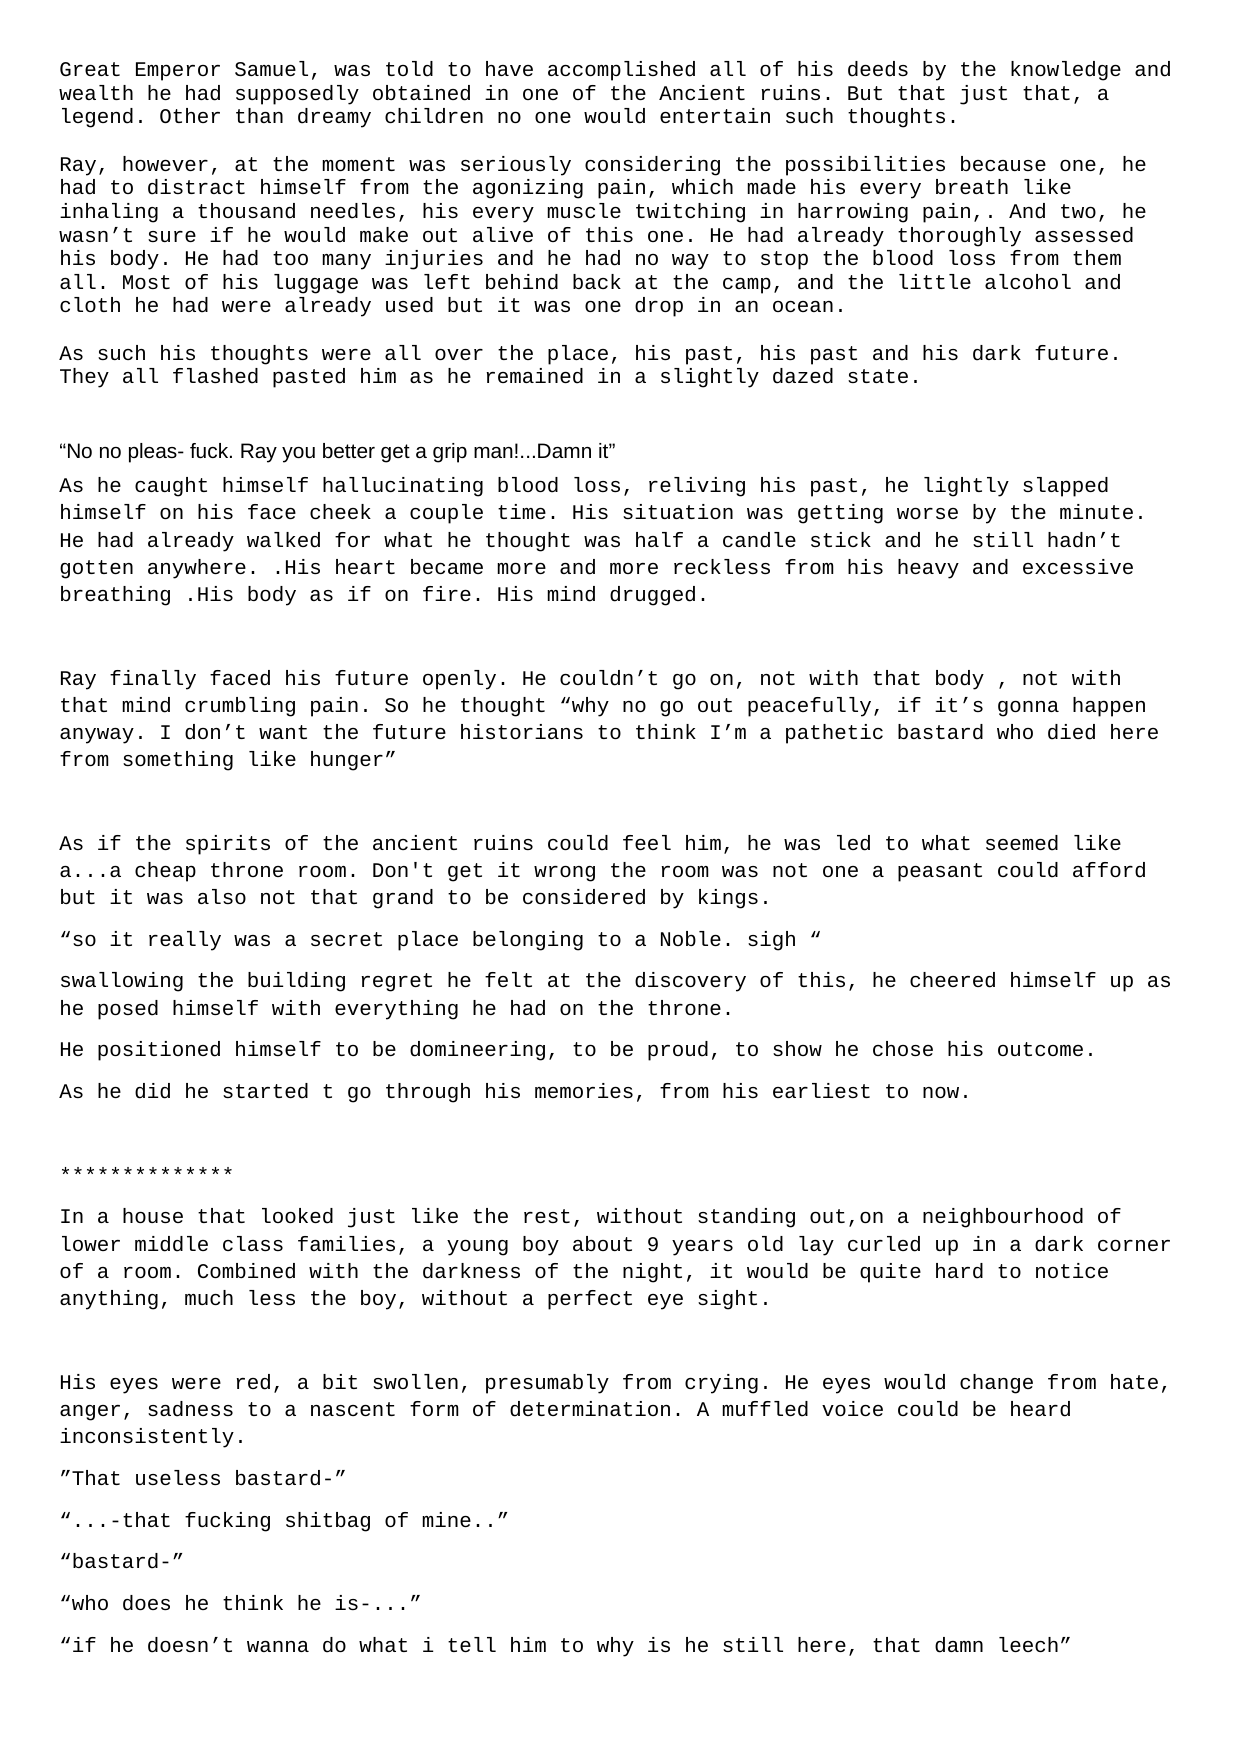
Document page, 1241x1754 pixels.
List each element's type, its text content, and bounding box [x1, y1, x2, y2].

text “so it really was a secret place belonging to a Noble. sigh “ [59, 929, 1181, 952]
text Ray, however, at the moment was seriously considering the possibilities because one, he had to distract himself from the agonizing pain, which made his every breath like inhaling a thousand needles, his every muscle twitching in harrowing pain,. And two, he wasn’t sure if he would make out alive of this one. He had already thoroughly assessed his body. He had too many injuries and he had no way to stop the blood loss from them all. Most of his luggage was left behind back at the camp, and the little alcohol and cloth he had were already used but it was one drop in an ocean. [59, 154, 1181, 319]
text His eyes were red, a bit swollen, presumably from crying. He eyes would change from hate, anger, sadness to a nascent form of determination. A muffled voice could be heard inconsistently. [59, 1372, 1181, 1450]
text ************** [59, 1165, 1181, 1188]
text swallowing the building regret he felt at the discovery of this, he cheered himself up as he posed himself with everything he had on the throne. [59, 971, 1181, 1021]
text As if the spirits of the ancient ruins could feel him, he was led to what seemed like a...a cheap throne room. Don't get it wrong the room was not one a peasant could afford but it was also not that grand to be considered by kings. [59, 833, 1181, 911]
subtitle “No no pleas- fuck. Ray you better get a grip man!...Damn it” [59, 439, 1181, 463]
text “bastard-” [59, 1551, 1181, 1575]
text As such his thoughts were all over the place, his past, his past and his dark future. They all flashed pasted him as he remained in a slightly dazed state. [59, 343, 1181, 390]
text “who does he think he is-...” [59, 1593, 1181, 1617]
text “...-that fucking shitbag of mine..” [59, 1509, 1181, 1533]
text He positioned himself to be domineering, to be proud, to show he chose his outcome. [59, 1039, 1181, 1063]
text In a house that looked just like the rest, without standing out,on a neighbourhood of lower middle class families, a young boy about 9 years old lay curled up in a dark corner of a room. Combined with the darkness of the night, it would be quite hard to notice anything, much less the boy, without a perfect eye sight. [59, 1207, 1181, 1312]
text As he did he started t go through his memories, from his earliest to now. [59, 1081, 1181, 1105]
text ”That useless bastard-” [59, 1468, 1181, 1491]
text Great Emperor Samuel, was told to have accomplished all of his deeds by the knowledge and wealth he had supposedly obtained in one of the Ancient ruins. But that just that, a legend. Other than dreamy children no one would entertain such thoughts. [59, 59, 1181, 130]
text As he caught himself hallucinating blood loss, reliving his past, he lightly slapped himself on his face cheek a couple time. His situation was getting worse by the minute. He had already walked for what he thought was half a candle stick and he still hadn’t gotten anywhere. .His heart became more and more reckless from his heavy and excessive breathing .His body as if on fire. His mind drugged. [59, 475, 1181, 608]
text “if he doesn’t wanna do what i tell him to why is he still here, that damn leech” [59, 1635, 1181, 1658]
text Ray finally faced his future openly. He couldn’t go on, not with that body , not with that mind crumbling pain. So he thought “why no go out peacefully, if it’s gonna happen anyway. I don’t want the future historians to think I’m a pathetic bastard who died here from something like hunger” [59, 667, 1181, 773]
